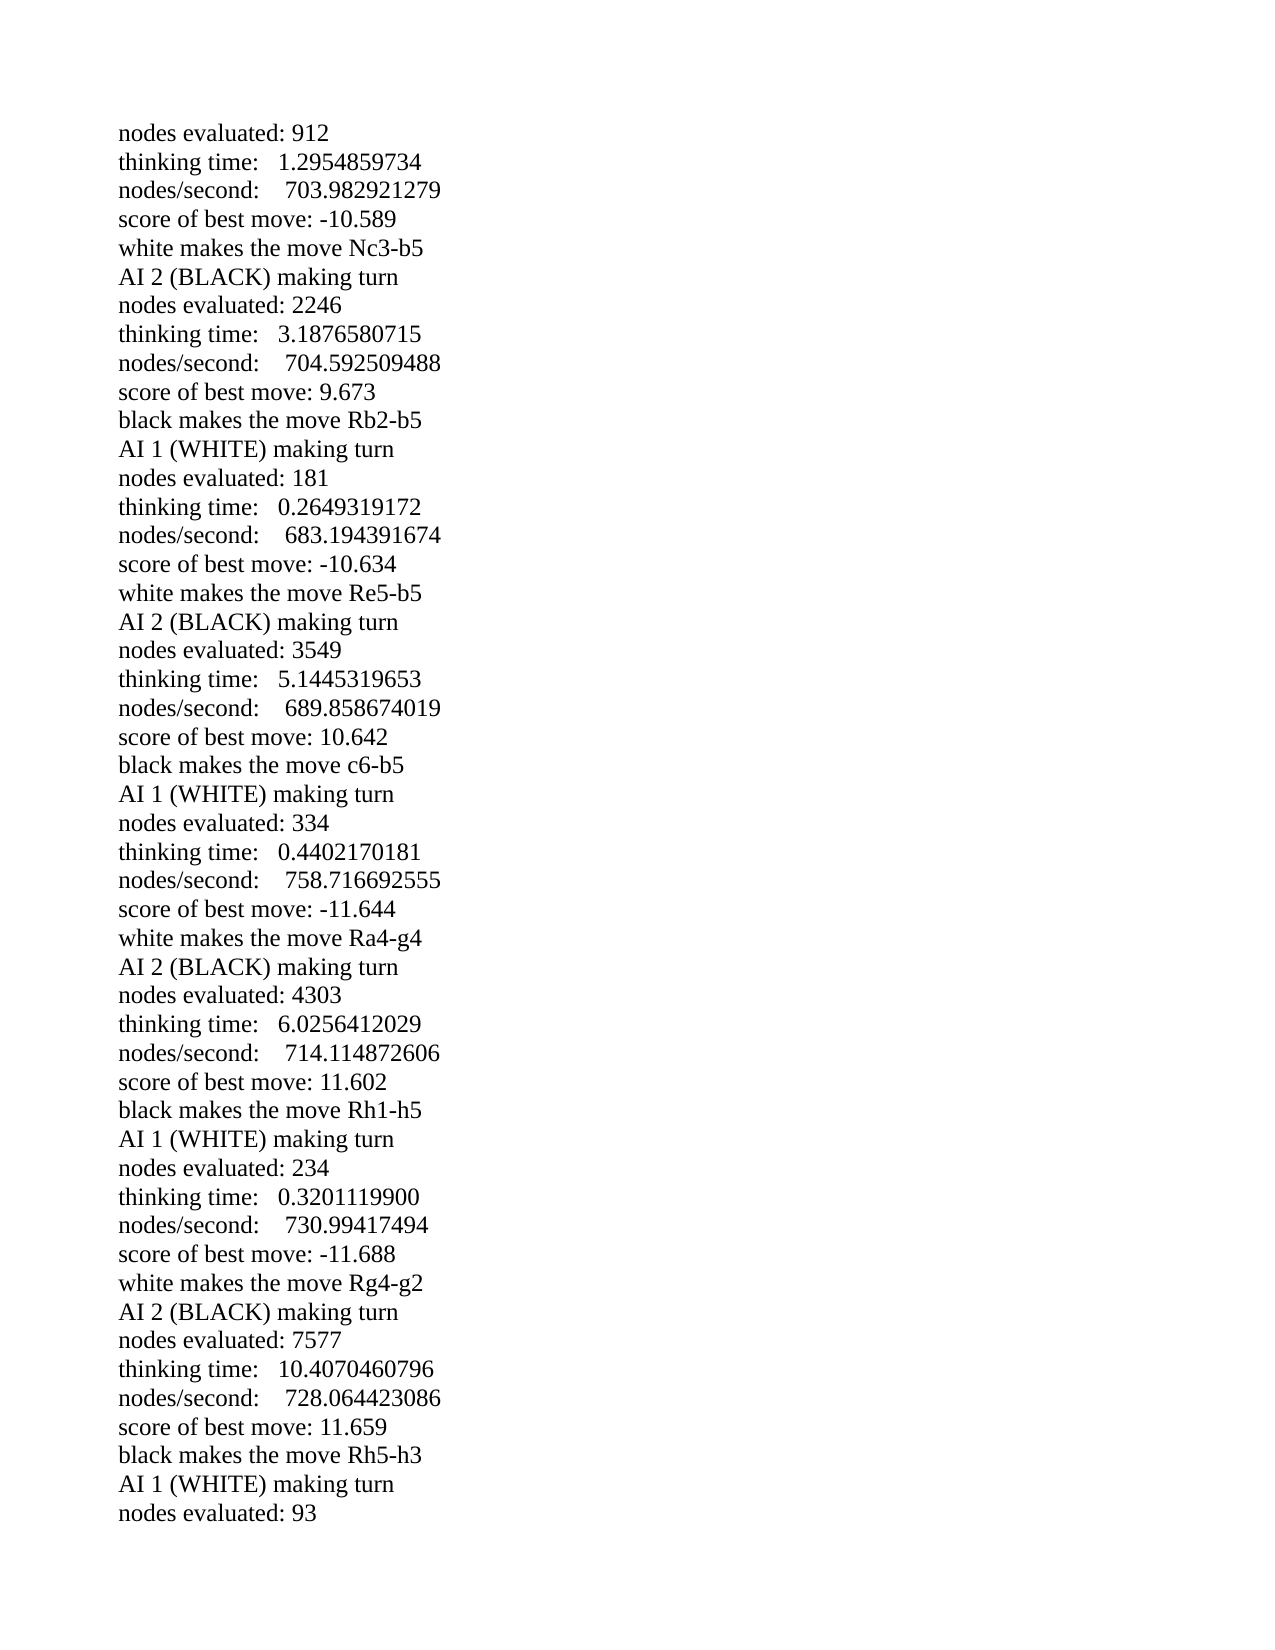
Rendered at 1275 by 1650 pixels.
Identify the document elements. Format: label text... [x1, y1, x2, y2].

text nodes evaluated: 7577 [118, 1326, 1157, 1354]
text thinking time: 1.2954859734 [118, 147, 1157, 176]
text score of best move: -11.644 [118, 894, 1157, 923]
text score of best move: -10.589 [118, 204, 1157, 233]
text score of best move: 11.659 [118, 1412, 1157, 1441]
text black makes the move Rh1-h5 [118, 1096, 1157, 1124]
text nodes evaluated: 234 [118, 1153, 1157, 1182]
text nodes evaluated: 181 [118, 463, 1157, 492]
text thinking time: 0.4402170181 [118, 837, 1157, 866]
text AI 1 (WHITE) making turn [118, 434, 1157, 463]
text score of best move: 10.642 [118, 722, 1157, 751]
text thinking time: 5.1445319653 [118, 664, 1157, 693]
text nodes/second: 683.194391674 [118, 521, 1157, 549]
text AI 2 (BLACK) making turn [118, 262, 1157, 291]
text nodes evaluated: 93 [118, 1498, 1157, 1527]
text nodes/second: 728.064423086 [118, 1383, 1157, 1412]
text AI 1 (WHITE) making turn [118, 1124, 1157, 1153]
text nodes/second: 703.982921279 [118, 176, 1157, 204]
text nodes evaluated: 4303 [118, 981, 1157, 1009]
text thinking time: 0.2649319172 [118, 492, 1157, 521]
text black makes the move Rb2-b5 [118, 406, 1157, 434]
text nodes evaluated: 3549 [118, 636, 1157, 664]
text nodes evaluated: 334 [118, 808, 1157, 837]
text white makes the move Nc3-b5 [118, 233, 1157, 262]
text score of best move: 11.602 [118, 1067, 1157, 1096]
text black makes the move c6-b5 [118, 751, 1157, 779]
text nodes/second: 704.592509488 [118, 348, 1157, 377]
text nodes evaluated: 2246 [118, 291, 1157, 319]
text white makes the move Re5-b5 [118, 578, 1157, 607]
text AI 1 (WHITE) making turn [118, 779, 1157, 808]
text thinking time: 6.0256412029 [118, 1009, 1157, 1038]
text thinking time: 3.1876580715 [118, 319, 1157, 348]
text AI 2 (BLACK) making turn [118, 1297, 1157, 1326]
text AI 1 (WHITE) making turn [118, 1469, 1157, 1498]
text score of best move: -11.688 [118, 1239, 1157, 1268]
text AI 2 (BLACK) making turn [118, 607, 1157, 636]
text nodes/second: 689.858674019 [118, 693, 1157, 722]
text score of best move: 9.673 [118, 377, 1157, 406]
text nodes/second: 730.99417494 [118, 1211, 1157, 1239]
text white makes the move Ra4-g4 [118, 923, 1157, 952]
text nodes/second: 758.716692555 [118, 866, 1157, 894]
text thinking time: 10.4070460796 [118, 1354, 1157, 1383]
text AI 2 (BLACK) making turn [118, 952, 1157, 981]
text nodes/second: 714.114872606 [118, 1038, 1157, 1067]
text black makes the move Rh5-h3 [118, 1441, 1157, 1469]
text score of best move: -10.634 [118, 549, 1157, 578]
text white makes the move Rg4-g2 [118, 1268, 1157, 1297]
text thinking time: 0.3201119900 [118, 1182, 1157, 1211]
text nodes evaluated: 912 [118, 118, 1157, 147]
